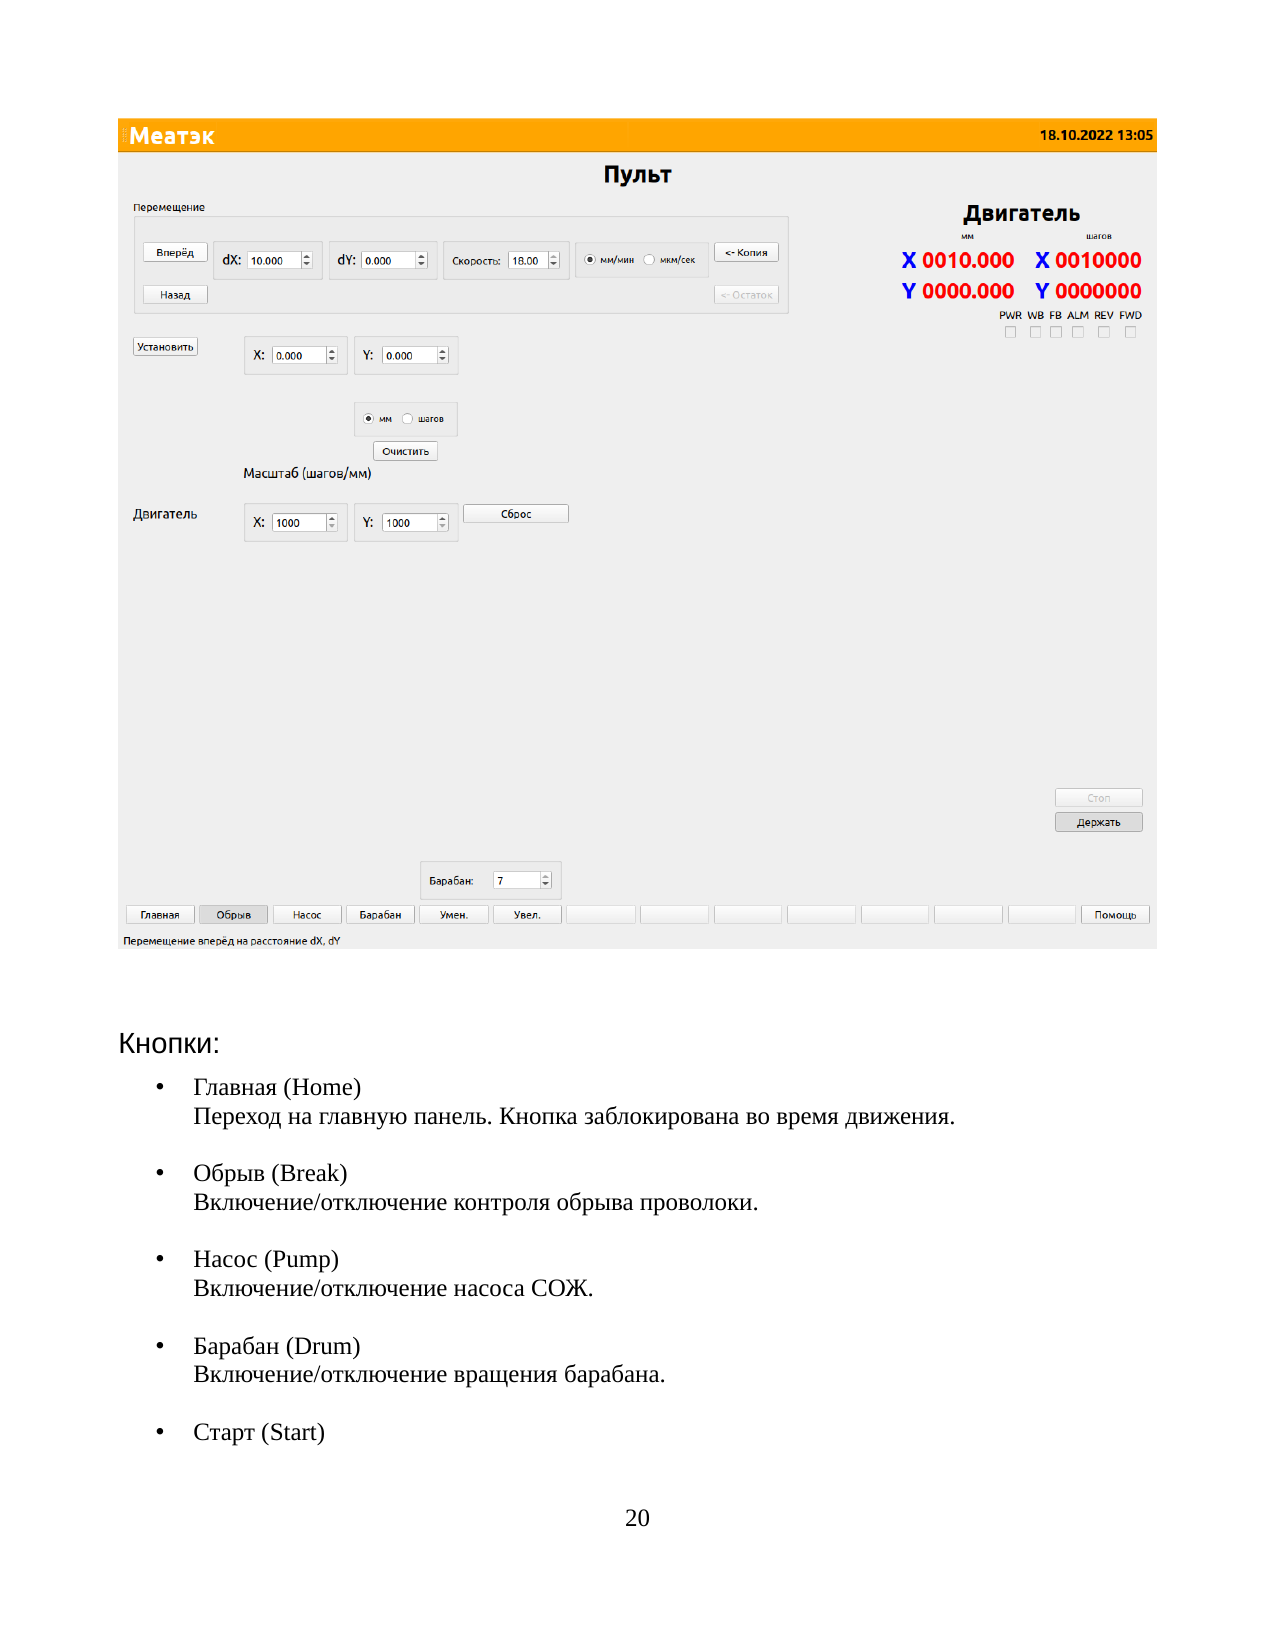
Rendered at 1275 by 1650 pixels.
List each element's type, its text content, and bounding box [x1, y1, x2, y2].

picture [118, 118, 1157, 949]
list Старт (Start) [156, 1417, 1157, 1446]
list Включение/отключение контроля обрыва проволоки. [156, 1187, 1157, 1216]
list Главная (Home) [156, 1072, 1157, 1101]
list Обрыв (Break) [156, 1158, 1157, 1187]
list Переход на главную панель. Кнопка заблокирована во время движения. [156, 1101, 1157, 1129]
list Включение/отключение насоса СОЖ. [156, 1273, 1157, 1302]
list Включение/отключение вращения барабана. [156, 1359, 1157, 1388]
list Насос (Pump) [156, 1244, 1157, 1273]
subtitle Кнопки: [118, 1026, 1157, 1059]
list Барабан (Drum) [156, 1331, 1157, 1359]
